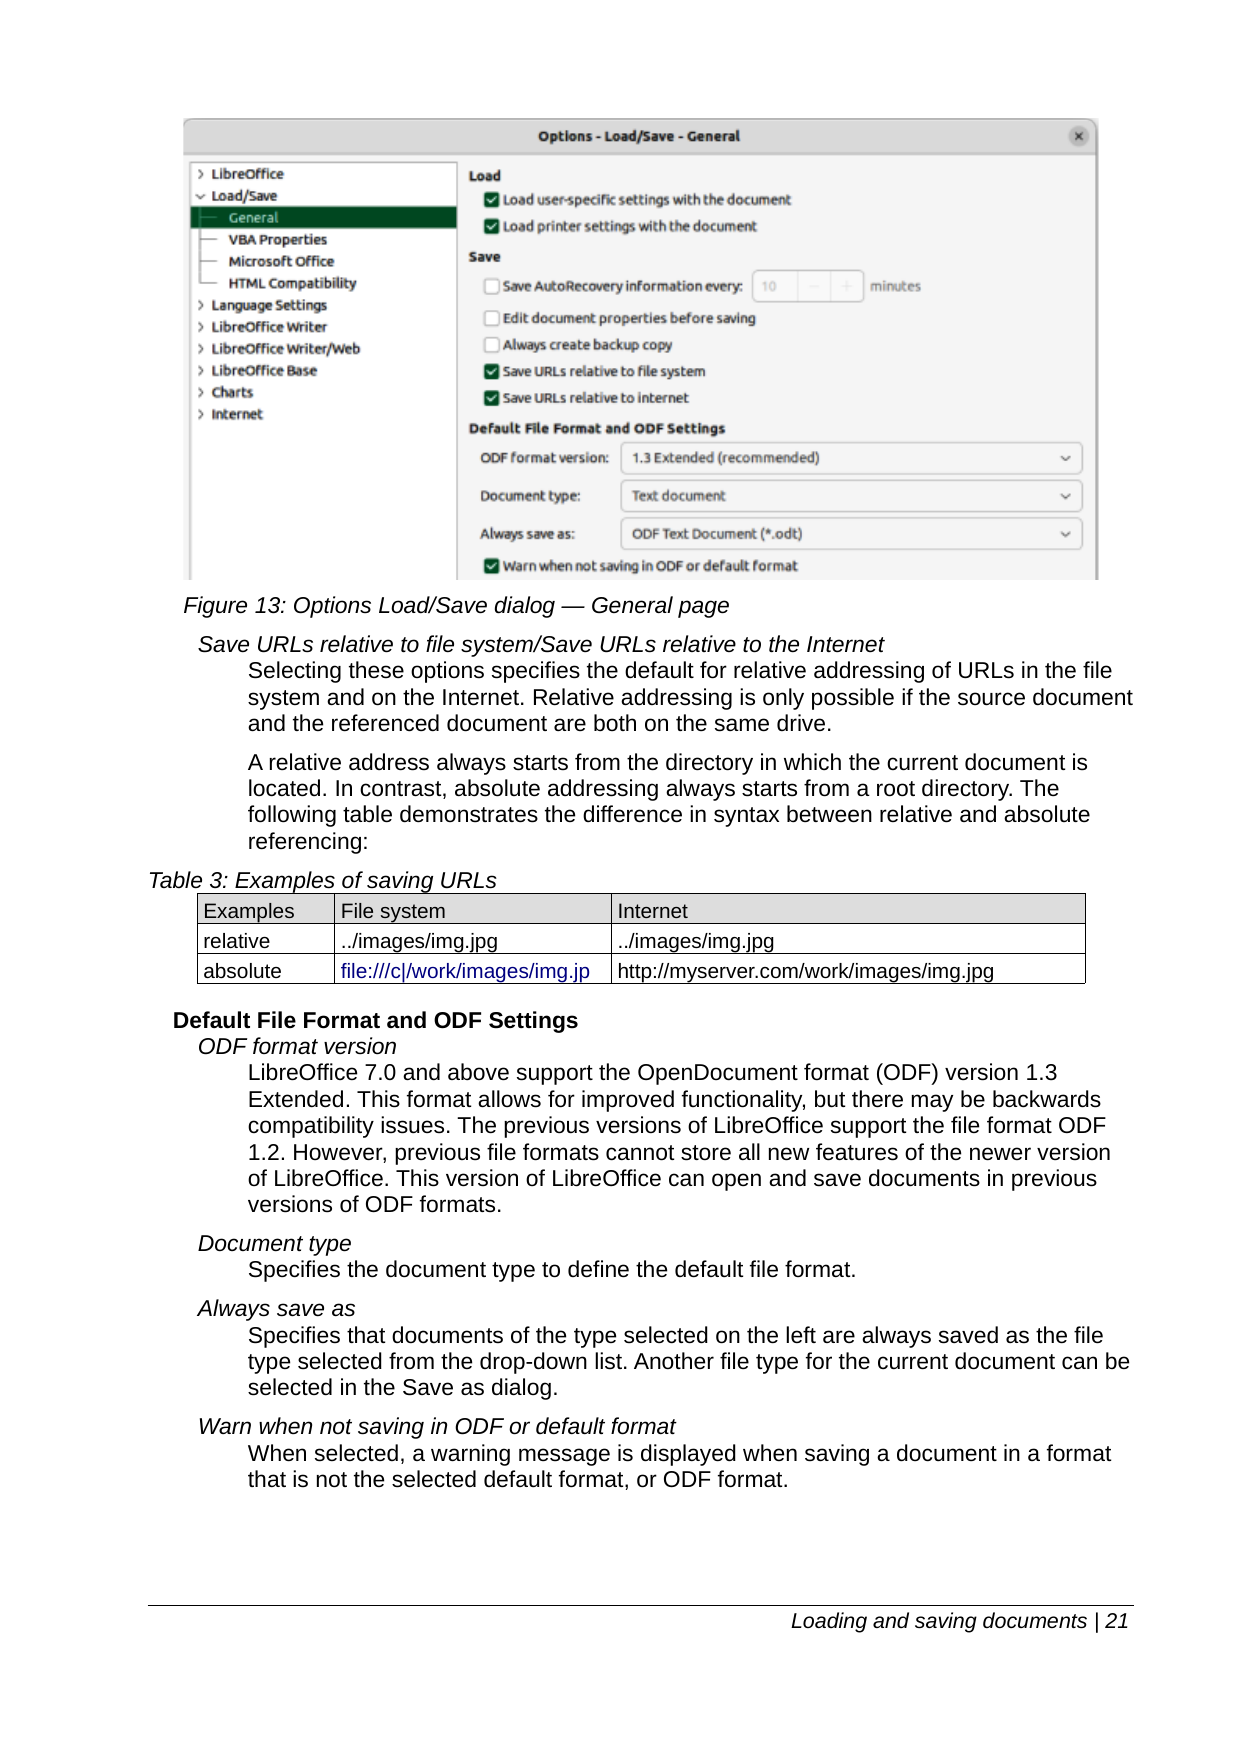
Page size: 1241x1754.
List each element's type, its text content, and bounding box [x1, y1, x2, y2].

text Default File Format and ODF Settings [173, 1007, 1134, 1033]
picture [183, 118, 1099, 580]
text Specifies the document type to define the default file format. [248, 1256, 1134, 1283]
table_header Internet [612, 894, 1085, 923]
text Document type [198, 1230, 1134, 1256]
table_header File system [335, 894, 611, 923]
text Table 3: Examples of saving URLs [148, 867, 1134, 893]
table_header Examples [198, 894, 334, 923]
table_cell ../images/img.jpg [335, 924, 611, 953]
text Specifies that documents of the type selected on the left are always saved as the file type selected from the drop-down list. Another file type for the current document can be selected in the Save as dialog. [248, 1322, 1134, 1401]
text Always save as [198, 1295, 1134, 1322]
text A relative address always starts from the directory in which the current document is located. In contrast, absolute addressing always starts from a root directory. The following table demonstrates the difference in syntax between relative and absolute referencing: [248, 749, 1134, 854]
table_cell ../images/img.jpg [612, 924, 1085, 953]
text LibreOffice 7.0 and above support the OpenDocument format (ODF) version 1.3 Extended. This format allows for improved functionality, but there may be backwards compatibility issues. The previous versions of LibreOffice support the file format ODF 1.2. However, previous file formats cannot store all new features of the newer version of LibreOffice. This version of LibreOffice can open and save documents in previous versions of ODF formats. [248, 1059, 1134, 1217]
table_cell absolute [198, 954, 334, 983]
text When selected, a warning message is displayed when saving a document in a format that is not the selected default format, or ODF format. [248, 1439, 1134, 1492]
text Figure 13: Options Load/Save dialog — General page [183, 592, 1098, 618]
text ODF format version [198, 1033, 1134, 1059]
text Selecting these options specifies the default for relative addressing of URLs in the file system and on the Internet. Relative addressing is only possible if the source document and the referenced document are both on the same drive. [248, 657, 1134, 736]
table_cell file:///c|/work/images/img.jp [335, 954, 611, 983]
table_cell relative [198, 924, 334, 953]
table_cell http://myserver.com/work/images/img.jpg [612, 954, 1085, 983]
text Warn when not saving in ODF or default format [198, 1413, 1134, 1439]
text Save URLs relative to file system/Save URLs relative to the Internet [198, 631, 1134, 657]
